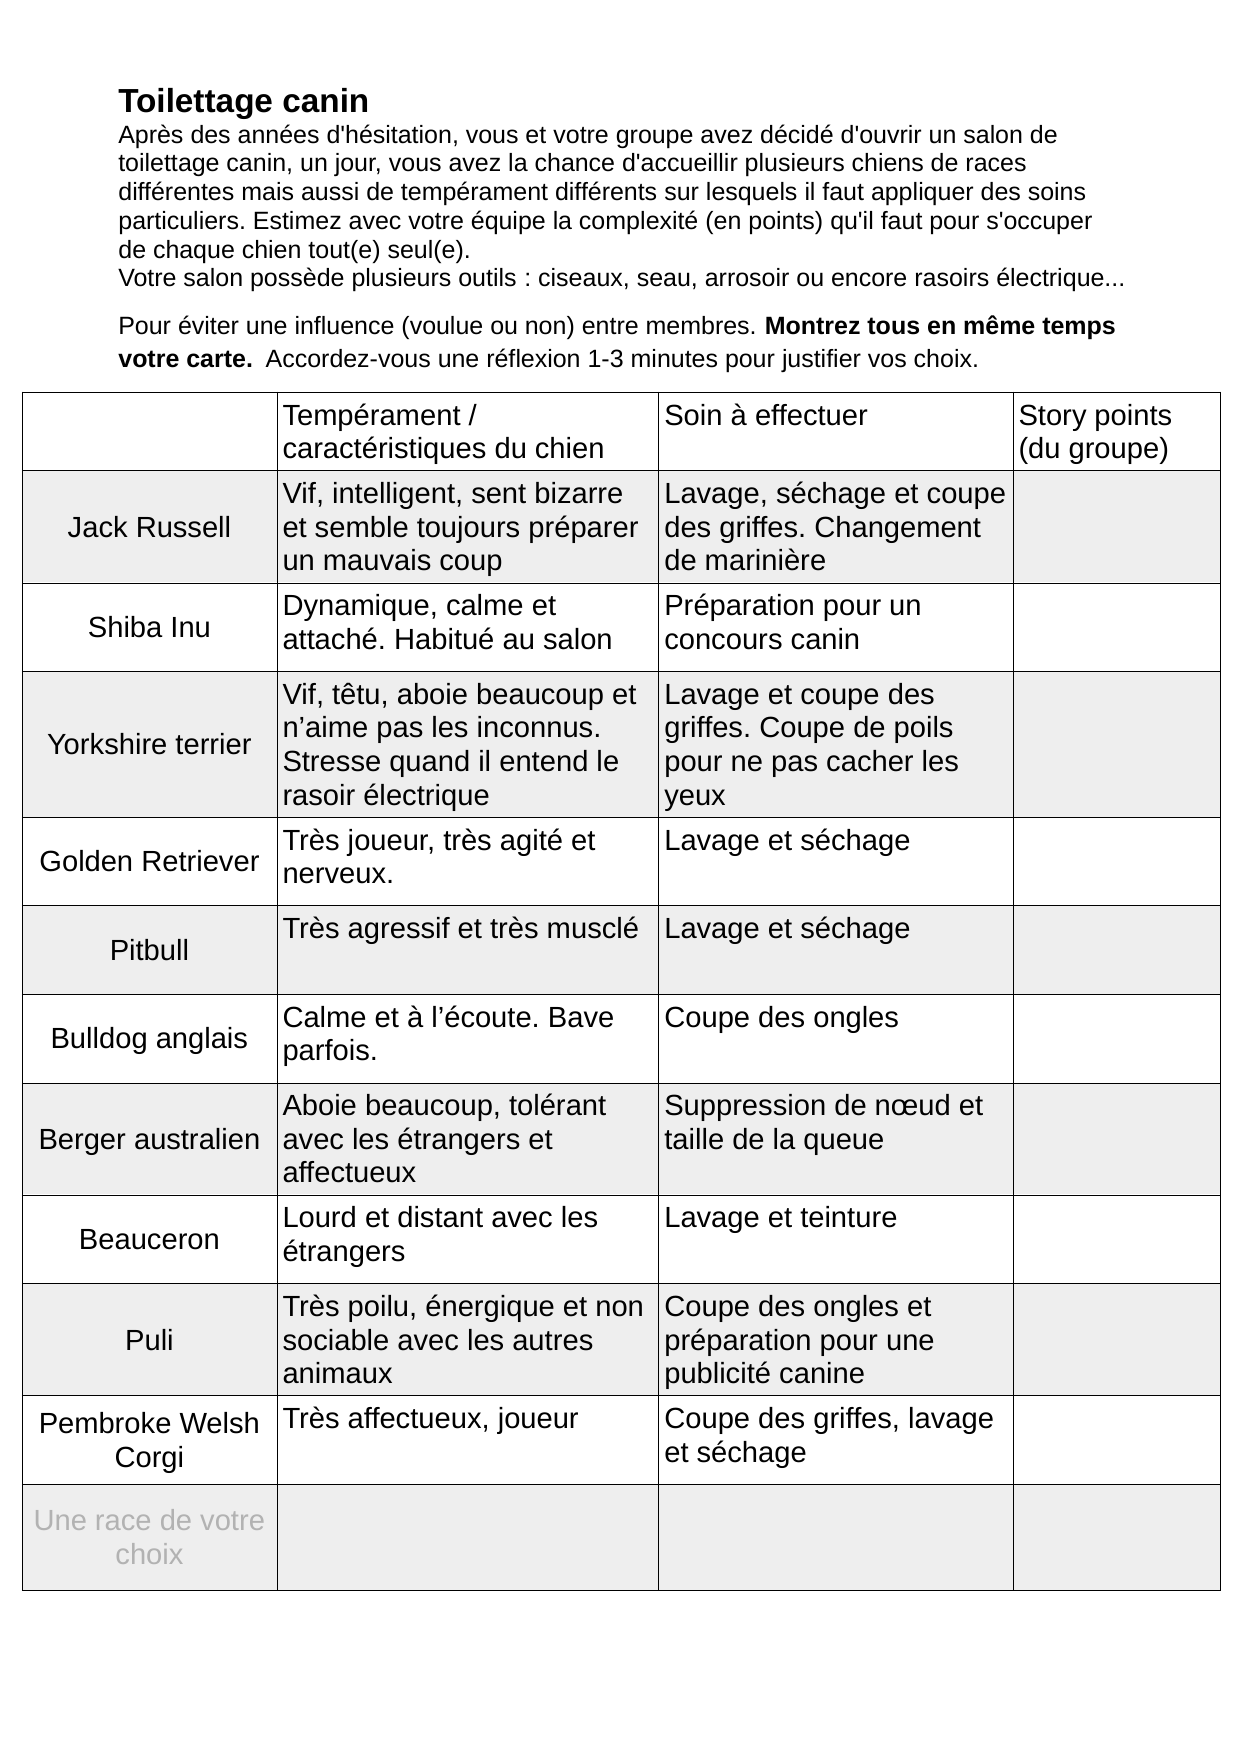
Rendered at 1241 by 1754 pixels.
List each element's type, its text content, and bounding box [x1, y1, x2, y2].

table_header Story points (du groupe) [1014, 393, 1220, 470]
table_cell [1014, 1084, 1220, 1194]
table_cell Très joueur, très agité et nerveux. [278, 818, 658, 905]
table_cell Pitbull [23, 906, 277, 994]
table_cell Préparation pour un concours canin [659, 584, 1013, 671]
table_cell Vif, intelligent, sent bizarre et semble toujours préparer un mauvais coup [278, 471, 658, 582]
text Après des années d'hésitation, vous et votre groupe avez décidé d'ouvrir un salon de toilettage canin, un jour, vous avez la chance d'accueillir plusieurs chiens de races différentes mais aussi de tempérament différents sur lesquels il faut appliquer des soins particuliers. Estimez avec votre équipe la complexité (en points) qu'il faut pour s'occuper de chaque chien tout(e) seul(e). [118, 120, 1122, 263]
table_cell Golden Retriever [23, 818, 277, 905]
table_cell [1014, 471, 1220, 582]
table_cell Bulldog anglais [23, 995, 277, 1082]
table_cell Calme et à l’écoute. Bave parfois. [278, 995, 658, 1082]
table_cell [1014, 1485, 1220, 1590]
table_cell Très agressif et très musclé [278, 906, 658, 994]
table_cell [1014, 906, 1220, 994]
table_cell Très affectueux, joueur [278, 1396, 658, 1484]
table_cell Suppression de nœud et taille de la queue [659, 1084, 1013, 1194]
table_cell Lavage et teinture [659, 1196, 1013, 1283]
table_cell Aboie beaucoup, tolérant avec les étrangers et affectueux [278, 1084, 658, 1194]
table_cell Shiba Inu [23, 584, 277, 671]
text Pour éviter une influence (voulue ou non) entre membres. Montrez tous en même temps votre carte. Accordez-vous une réflexion 1-3 minutes pour justifier vos choix. [118, 311, 1122, 373]
table_cell Coupe des ongles et préparation pour une publicité canine [659, 1284, 1013, 1395]
table_cell Vif, têtu, aboie beaucoup et n’aime pas les inconnus. Stresse quand il entend le rasoir électrique [278, 672, 658, 817]
text Toilettage canin [118, 81, 1122, 120]
table_cell Lavage et séchage [659, 906, 1013, 994]
table_cell Coupe des griffes, lavage et séchage [659, 1396, 1013, 1484]
table_cell Beauceron [23, 1196, 277, 1283]
table_cell [1014, 584, 1220, 671]
table_cell Puli [23, 1284, 277, 1395]
table_cell Coupe des ongles [659, 995, 1013, 1082]
table_cell [659, 1485, 1013, 1590]
table_cell Berger australien [23, 1084, 277, 1194]
table_cell [278, 1485, 658, 1590]
table_cell Lourd et distant avec les étrangers [278, 1196, 658, 1283]
text Votre salon possède plusieurs outils : ciseaux, seau, arrosoir ou encore rasoirs électrique... [118, 263, 1134, 292]
table_cell Très poilu, énergique et non sociable avec les autres animaux [278, 1284, 658, 1395]
table_cell [1014, 672, 1220, 817]
table_header Tempérament / caractéristiques du chien [278, 393, 658, 470]
table_cell Une race de votre choix [23, 1485, 277, 1590]
table_cell [1014, 818, 1220, 905]
table_cell [1014, 995, 1220, 1082]
table_cell Lavage, séchage et coupe des griffes. Changement de marinière [659, 471, 1013, 582]
table_header [23, 393, 277, 470]
table_cell [1014, 1284, 1220, 1395]
table_cell Jack Russell [23, 471, 277, 582]
table_cell [1014, 1396, 1220, 1484]
table_cell Lavage et séchage [659, 818, 1013, 905]
table_cell Lavage et coupe des griffes. Coupe de poils pour ne pas cacher les yeux [659, 672, 1013, 817]
table_cell Dynamique, calme et attaché. Habitué au salon [278, 584, 658, 671]
table_header Soin à effectuer [659, 393, 1013, 470]
table_cell Yorkshire terrier [23, 672, 277, 817]
table_cell Pembroke Welsh Corgi [23, 1396, 277, 1484]
table_cell [1014, 1196, 1220, 1283]
